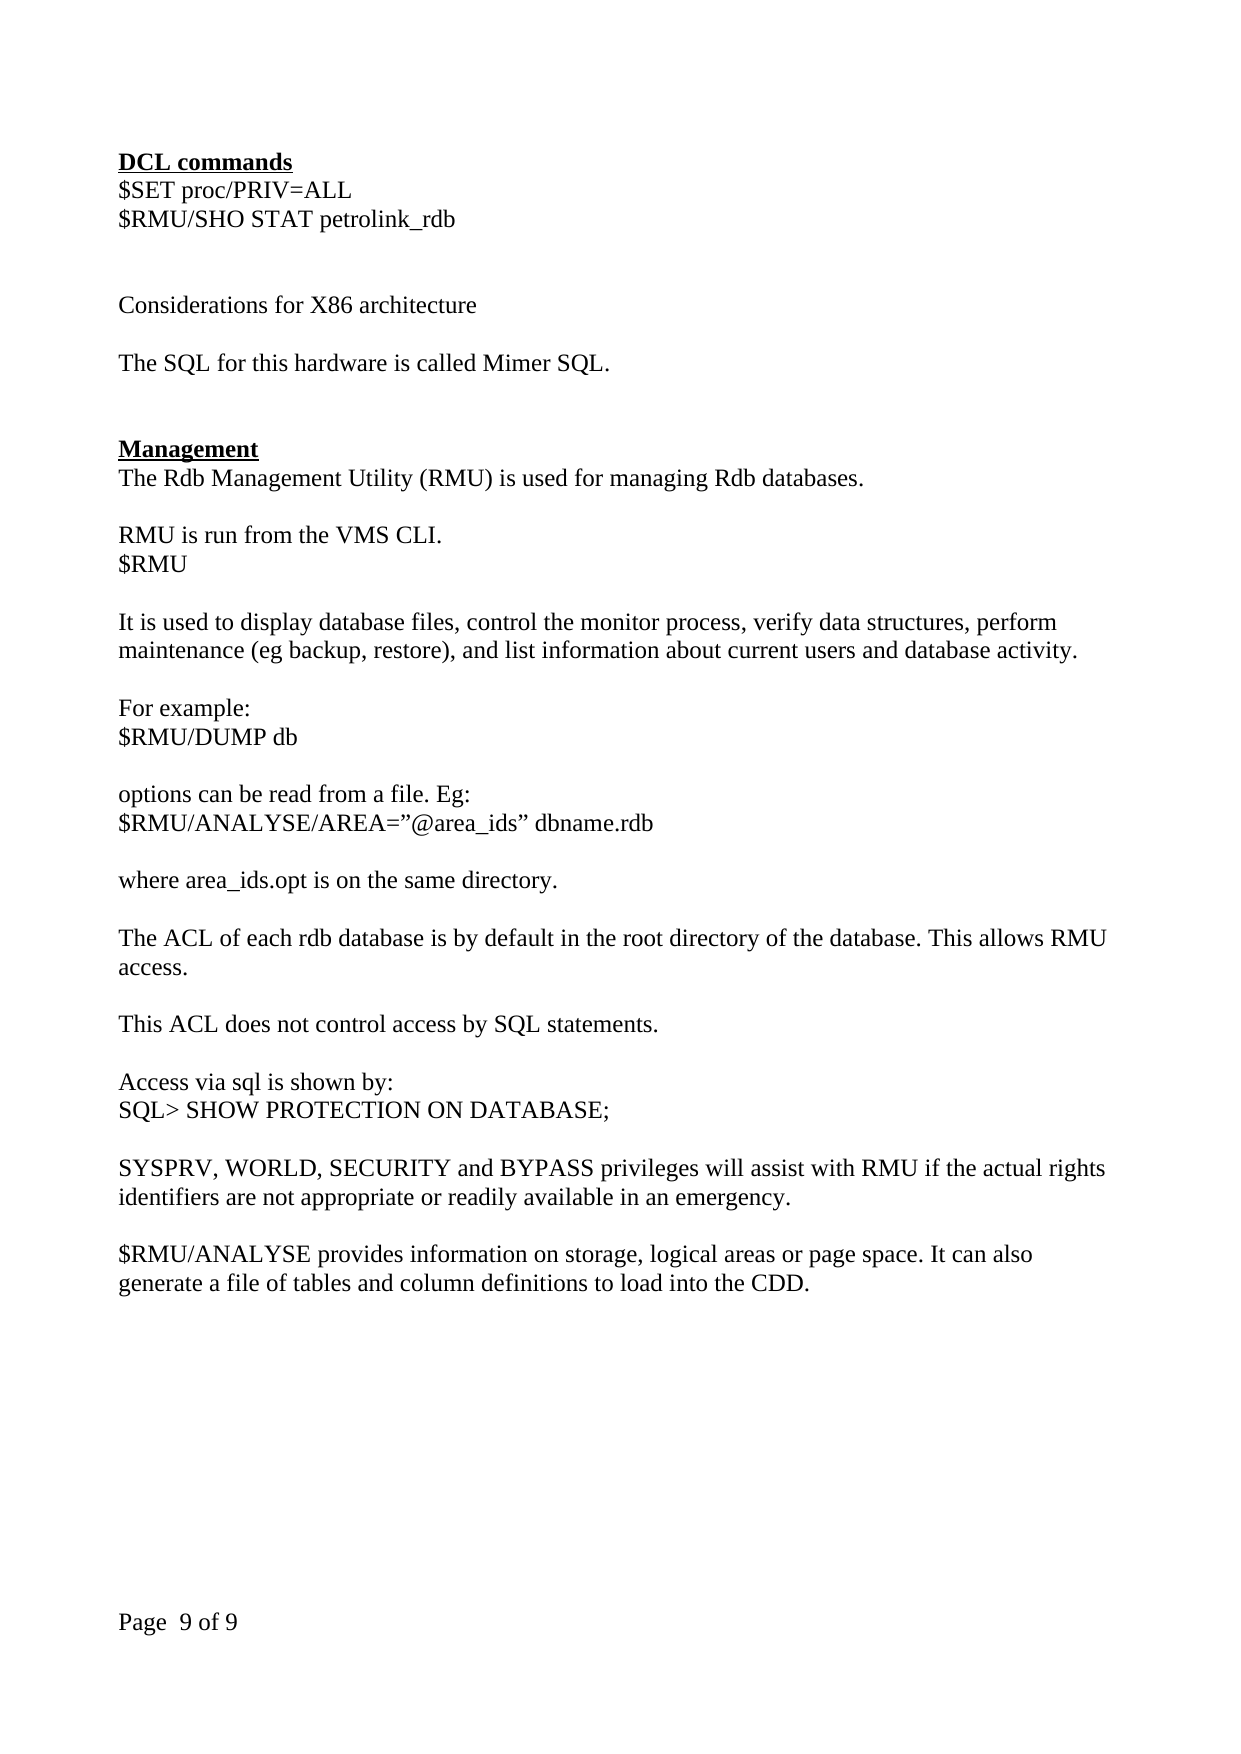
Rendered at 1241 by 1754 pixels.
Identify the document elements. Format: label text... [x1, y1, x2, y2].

text $RMU/ANALYSE/AREA=”@area_ids” dbname.rdb [118, 808, 1122, 837]
text $RMU/DUMP db [118, 722, 1122, 751]
text Management [118, 434, 1122, 463]
text The ACL of each rdb database is by default in the root directory of the database. This allows RMU access. [118, 923, 1122, 981]
text options can be read from a file. Eg: [118, 779, 1122, 808]
text The Rdb Management Utility (RMU) is used for managing Rdb databases. [118, 463, 1122, 492]
text This ACL does not control access by SQL statements. [118, 1009, 1122, 1038]
text SYSPRV, WORLD, SECURITY and BYPASS privileges will assist with RMU if the actual rights identifiers are not appropriate or readily available in an emergency. [118, 1153, 1122, 1211]
text where area_ids.opt is on the same directory. [118, 866, 1122, 894]
text DCL commands [118, 147, 1122, 176]
text $RMU/ANALYSE provides information on storage, logical areas or page space. It can also generate a file of tables and column definitions to load into the CDD. [118, 1239, 1122, 1297]
text $SET proc/PRIV=ALL [118, 176, 1122, 204]
text RMU is run from the VMS CLI. [118, 521, 1122, 549]
text The SQL for this hardware is called Mimer SQL. [118, 348, 1122, 377]
text $RMU/SHO STAT petrolink_rdb [118, 204, 1122, 233]
text It is used to display database files, control the monitor process, verify data structures, perform maintenance (eg backup, restore), and list information about current users and database activity. [118, 607, 1122, 664]
text $RMU [118, 549, 1122, 578]
text Considerations for X86 architecture [118, 291, 1122, 319]
text Access via sql is shown by: [118, 1067, 1122, 1096]
text SQL> SHOW PROTECTION ON DATABASE; [118, 1096, 1122, 1124]
text For example: [118, 693, 1122, 722]
